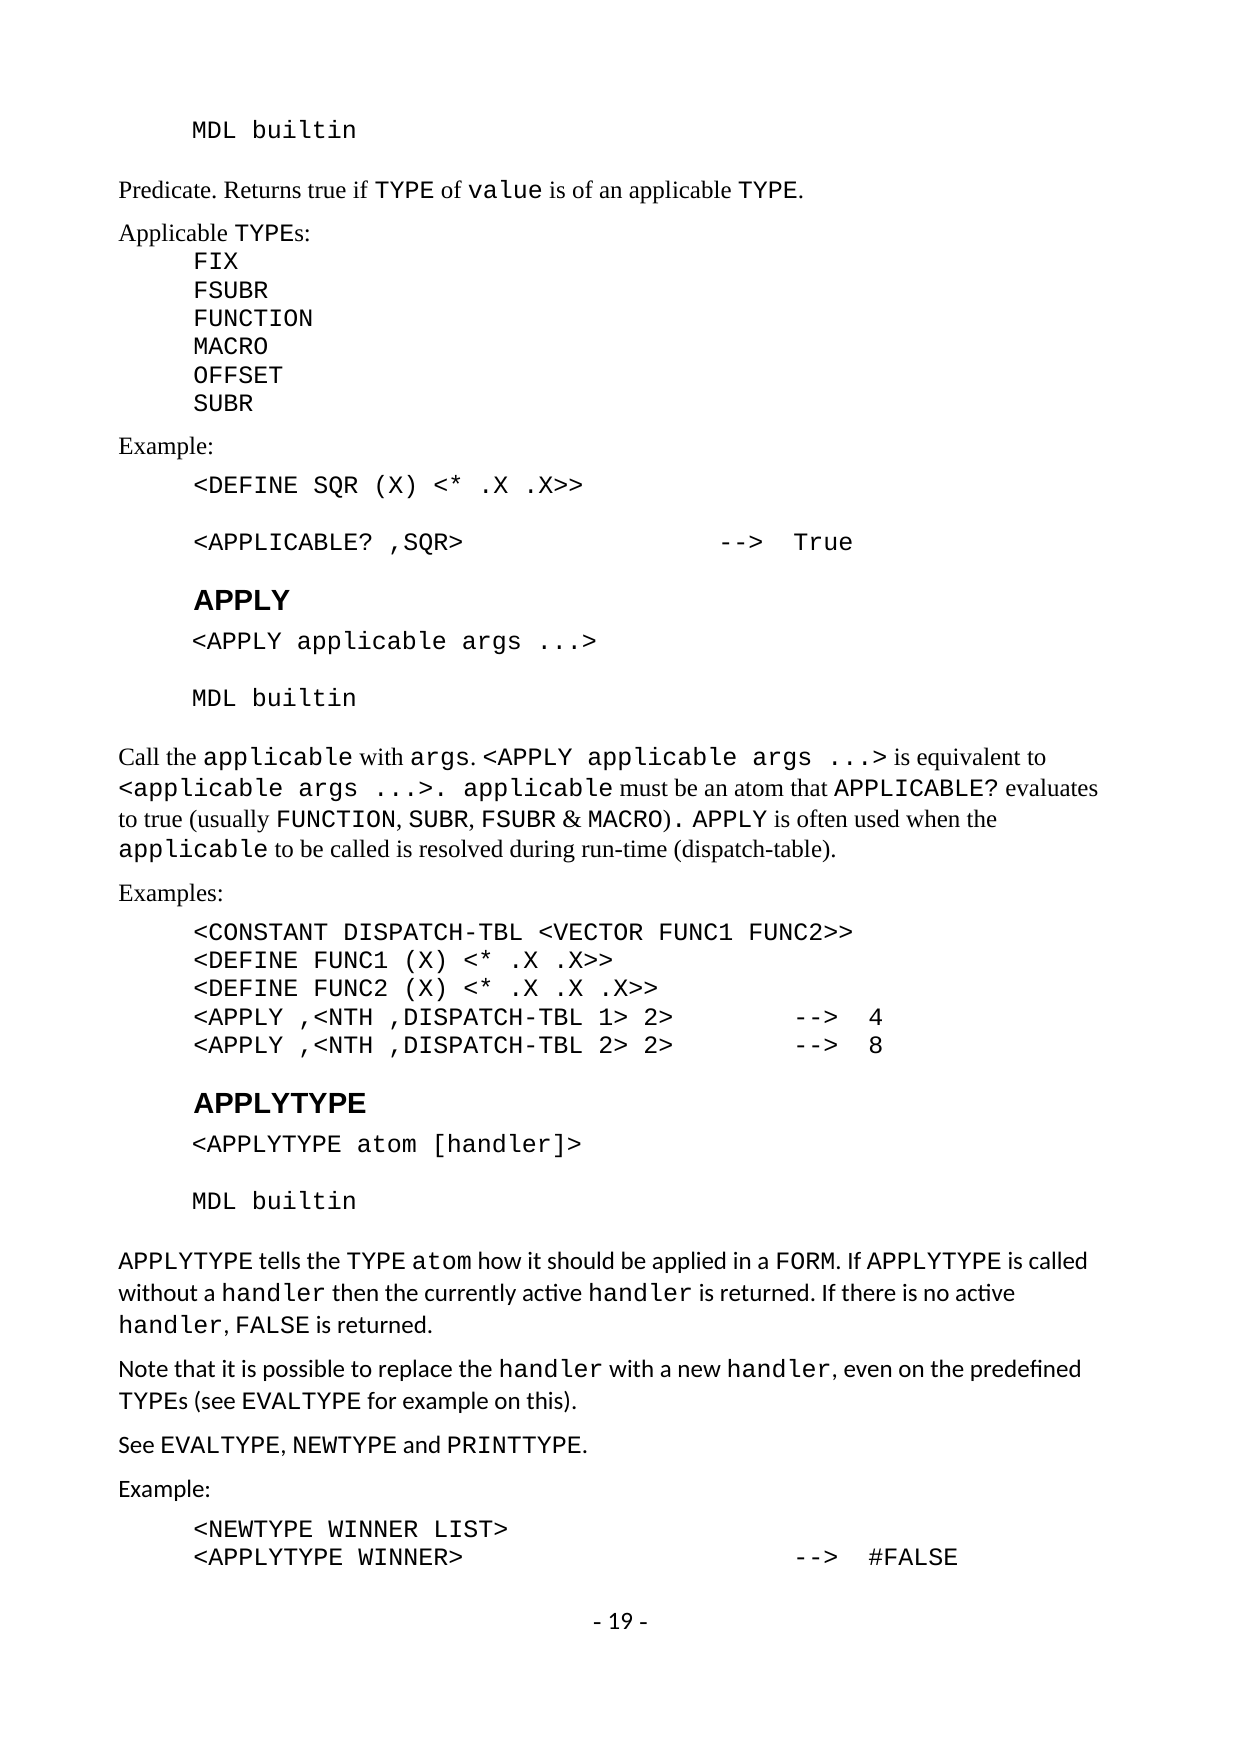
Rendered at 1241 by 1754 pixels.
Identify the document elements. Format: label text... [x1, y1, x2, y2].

text <APPLYTYPE atom [handler]> [192, 1132, 1122, 1160]
text Example: [118, 431, 1122, 460]
text <APPLY applicable args ...> [192, 629, 1122, 657]
text <CONSTANT DISPATCH-TBL <VECTOR FUNC1 FUNC2>> <DEFINE FUNC1 (X) <* .X .X>> <DEFINE FUNC2 (X) <* .X .X .X>> <APPLY ,<NTH ,DISPATCH-TBL 1> 2> --> 4 <APPLY ,<NTH ,DISPATCH-TBL 2> 2> --> 8 [118, 919, 1122, 1061]
text Note that it is possible to replace the handler with a new handler, even on the predefined TYPEs (see EVALTYPE for example on this). [118, 1353, 1122, 1417]
text MDL builtin [192, 118, 1122, 146]
subtitle APPLY [118, 583, 1122, 616]
text Applicable TYPEs: FIX FSUBR FUNCTION MACRO OFFSET SUBR [118, 218, 1122, 419]
text See EVALTYPE, NEWTYPE and PRINTTYPE. [118, 1429, 1122, 1461]
text MDL builtin [192, 1188, 1122, 1217]
text MDL builtin [192, 685, 1122, 714]
text Example: [118, 1473, 1122, 1504]
text <DEFINE SQR (X) <* .X .X>> <APPLICABLE? ,SQR> --> True [118, 473, 1122, 558]
text APPLYTYPE tells the TYPE atom how it should be applied in a FORM. If APPLYTYPE is called without a handler then the currently active handler is returned. If there is no active handler, FALSE is returned. [118, 1245, 1122, 1341]
text Predicate. Returns true if TYPE of value is of an applicable TYPE. [118, 175, 1122, 206]
text Call the applicable with args. <APPLY applicable args ...> is equivalent to <applicable args ...>. applicable must be an atom that APPLICABLE? evaluates to true (usually FUNCTION, SUBR, FSUBR & MACRO). APPLY is often used when the applicable to be called is resolved during run-time (dispatch-table). [118, 742, 1122, 865]
text Examples: [118, 878, 1122, 907]
text <NEWTYPE WINNER LIST> <APPLYTYPE WINNER> --> #FALSE [193, 1516, 1122, 1573]
subtitle APPLYTYPE [118, 1086, 1122, 1119]
